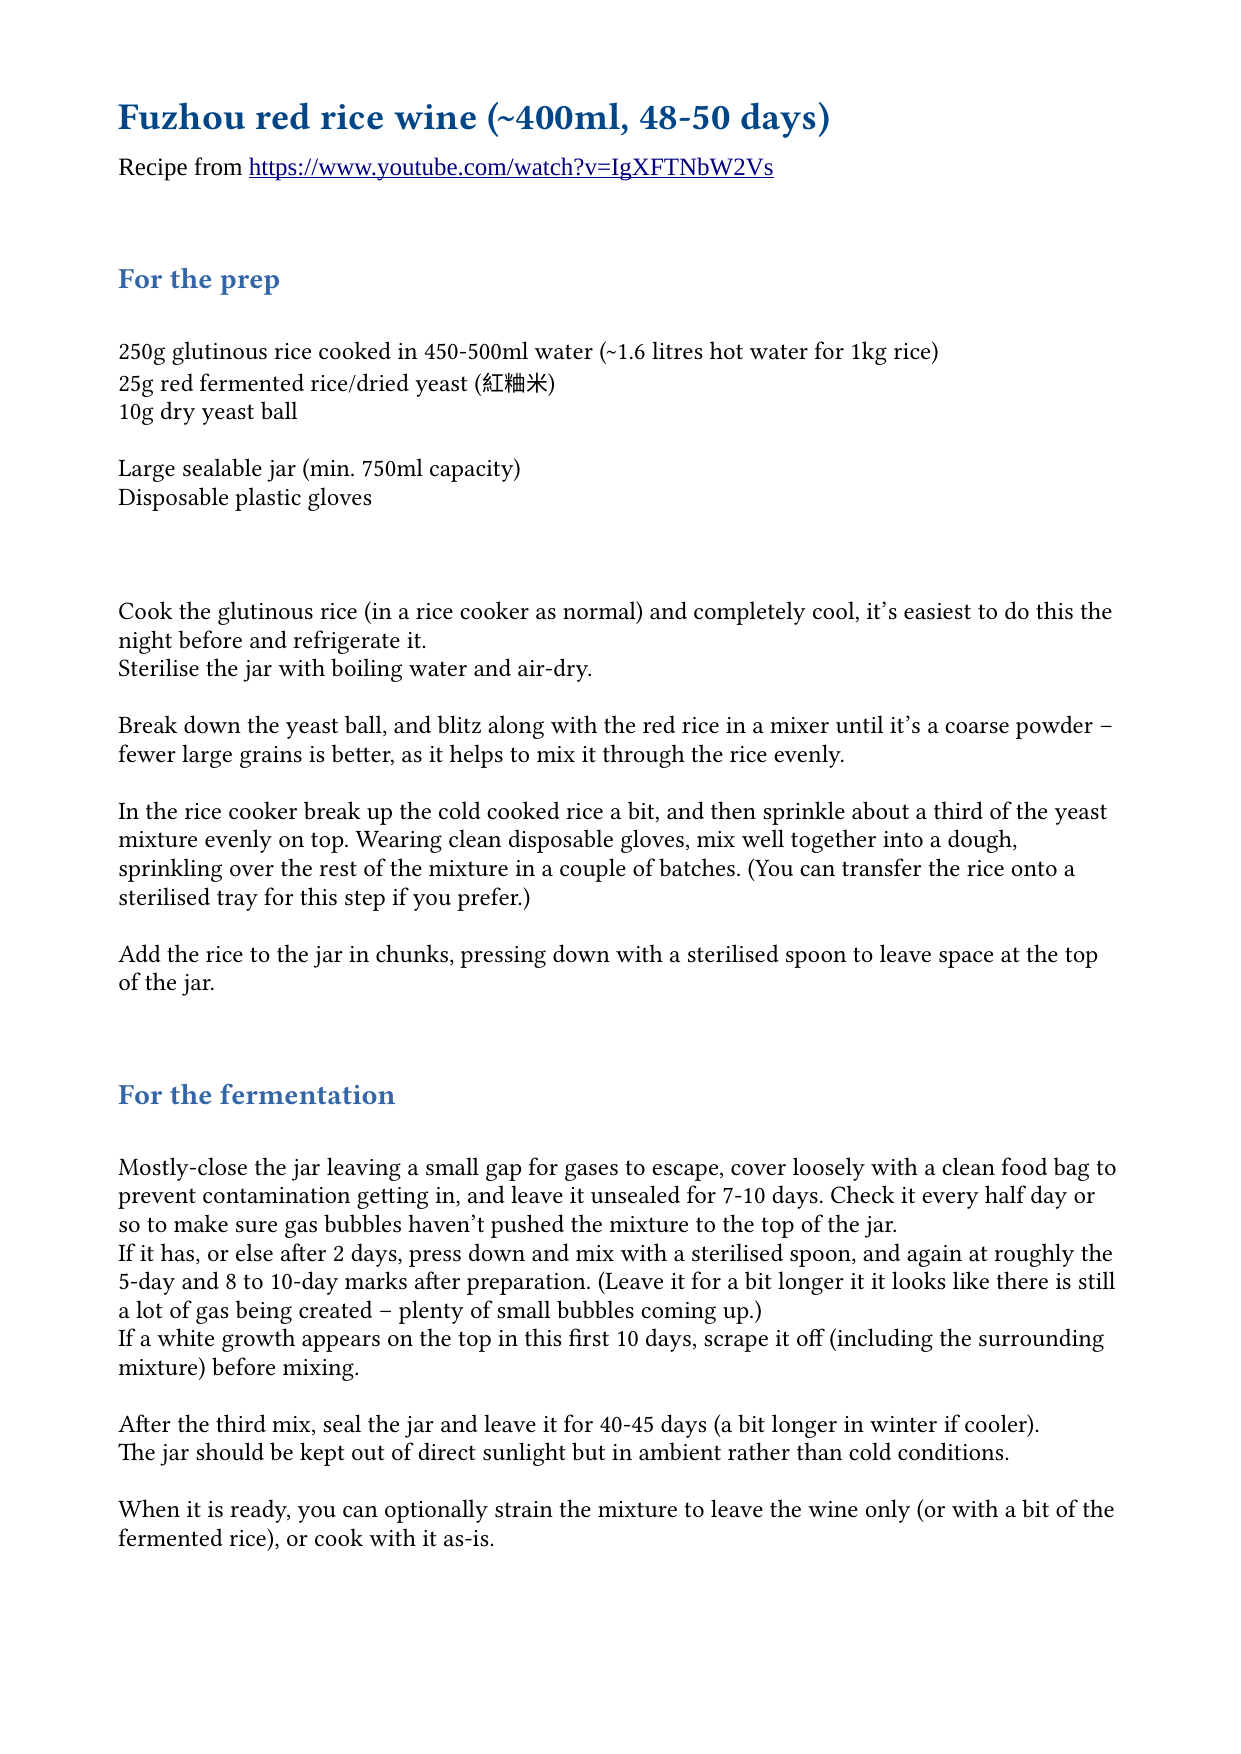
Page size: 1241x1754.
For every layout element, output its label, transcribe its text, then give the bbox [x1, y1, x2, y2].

text Sterilise the jar with boiling water and air-dry. [118, 654, 1122, 683]
subtitle For the prep [118, 263, 1122, 296]
text After the third mix, seal the jar and leave it for 40-45 days (a bit longer in winter if cooler). The jar should be kept out of direct sunlight but in ambient rather than cold conditions. [118, 1410, 1122, 1467]
text When it is ready, you can optionally strain the mixture to leave the wine only (or with a bit of the fermented rice), or cook with it as-is. [118, 1496, 1122, 1553]
text Recipe from https://www.youtube.com/watch?v=IgXFTNbW2Vs [118, 152, 1122, 180]
text Cook the glutinous rice (in a rice cooker as normal) and completely cool, it’s easiest to do this the night before and refrigerate it. [118, 597, 1122, 654]
text In the rice cooker break up the cold cooked rice a bit, and then sprinkle about a third of the yeast mixture evenly on top. Wearing clean disposable gloves, mix well together into a dough, sprinkling over the rest of the mixture in a couple of batches. (You can transfer the rice onto a sterilised tray for this step if you prefer.) [118, 797, 1122, 911]
subtitle For the fermentation [118, 1079, 1122, 1112]
text Mostly-close the jar leaving a small gap for gases to escape, cover loosely with a clean food bag to prevent contamination getting in, and leave it unsealed for 7-10 days. Check it every half day or so to make sure gas bubbles haven’t pushed the mixture to the top of the jar. If it has, or else after 2 days, press down and mix with a sterilised spoon, and again at roughly the 5-day and 8 to 10-day marks after preparation. (Leave it for a bit longer it it looks like there is still a lot of gas being created – plenty of small bubbles coming up.) [118, 1153, 1122, 1324]
text 10g dry yeast ball [118, 397, 1122, 426]
text Large sealable jar (min. 750ml capacity) [118, 454, 1122, 483]
subtitle Fuzhou red rice wine (~400ml, 48-50 days) [118, 96, 1122, 139]
text Add the rice to the jar in chunks, pressing down with a sterilised spoon to leave space at the top of the jar. [118, 939, 1122, 997]
text 25g red fermented rice/dried yeast (紅粬米) [118, 366, 1122, 397]
text Disposable plastic gloves [118, 483, 1122, 511]
text 250g glutinous rice cooked in 450-500ml water (~1.6 litres hot water for 1kg rice) [118, 337, 1122, 366]
text Break down the yeast ball, and blitz along with the red rice in a mixer until it’s a coarse powder – fewer large grains is better, as it helps to mix it through the rice evenly. [118, 711, 1122, 768]
text If a white growth appears on the top in this first 10 days, scrape it off (including the surrounding mixture) before mixing. [118, 1324, 1122, 1381]
